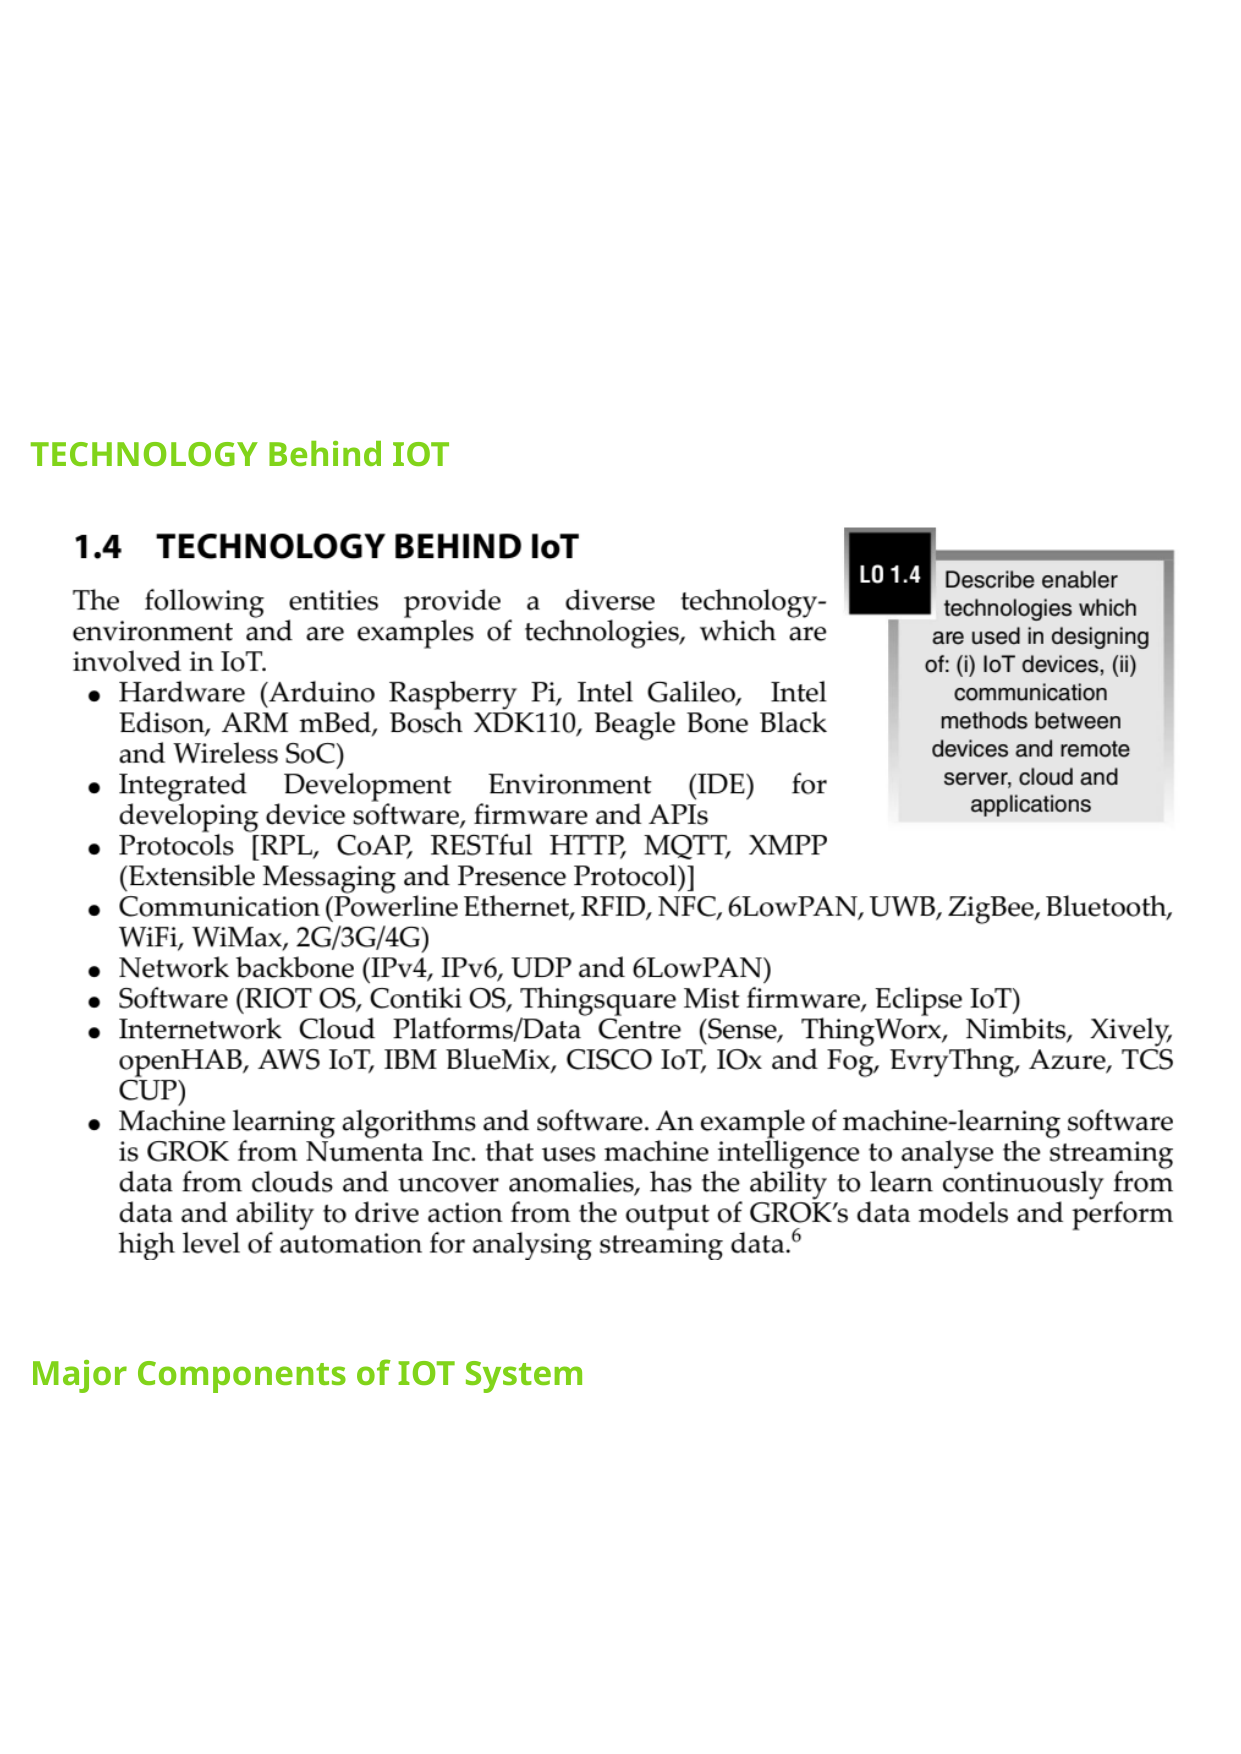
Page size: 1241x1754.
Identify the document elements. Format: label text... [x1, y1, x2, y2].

subtitle Major Components of IOT System [30, 1350, 1211, 1396]
picture [30, 498, 1211, 1260]
subtitle TECHNOLOGY Behind IOT [30, 431, 1211, 477]
